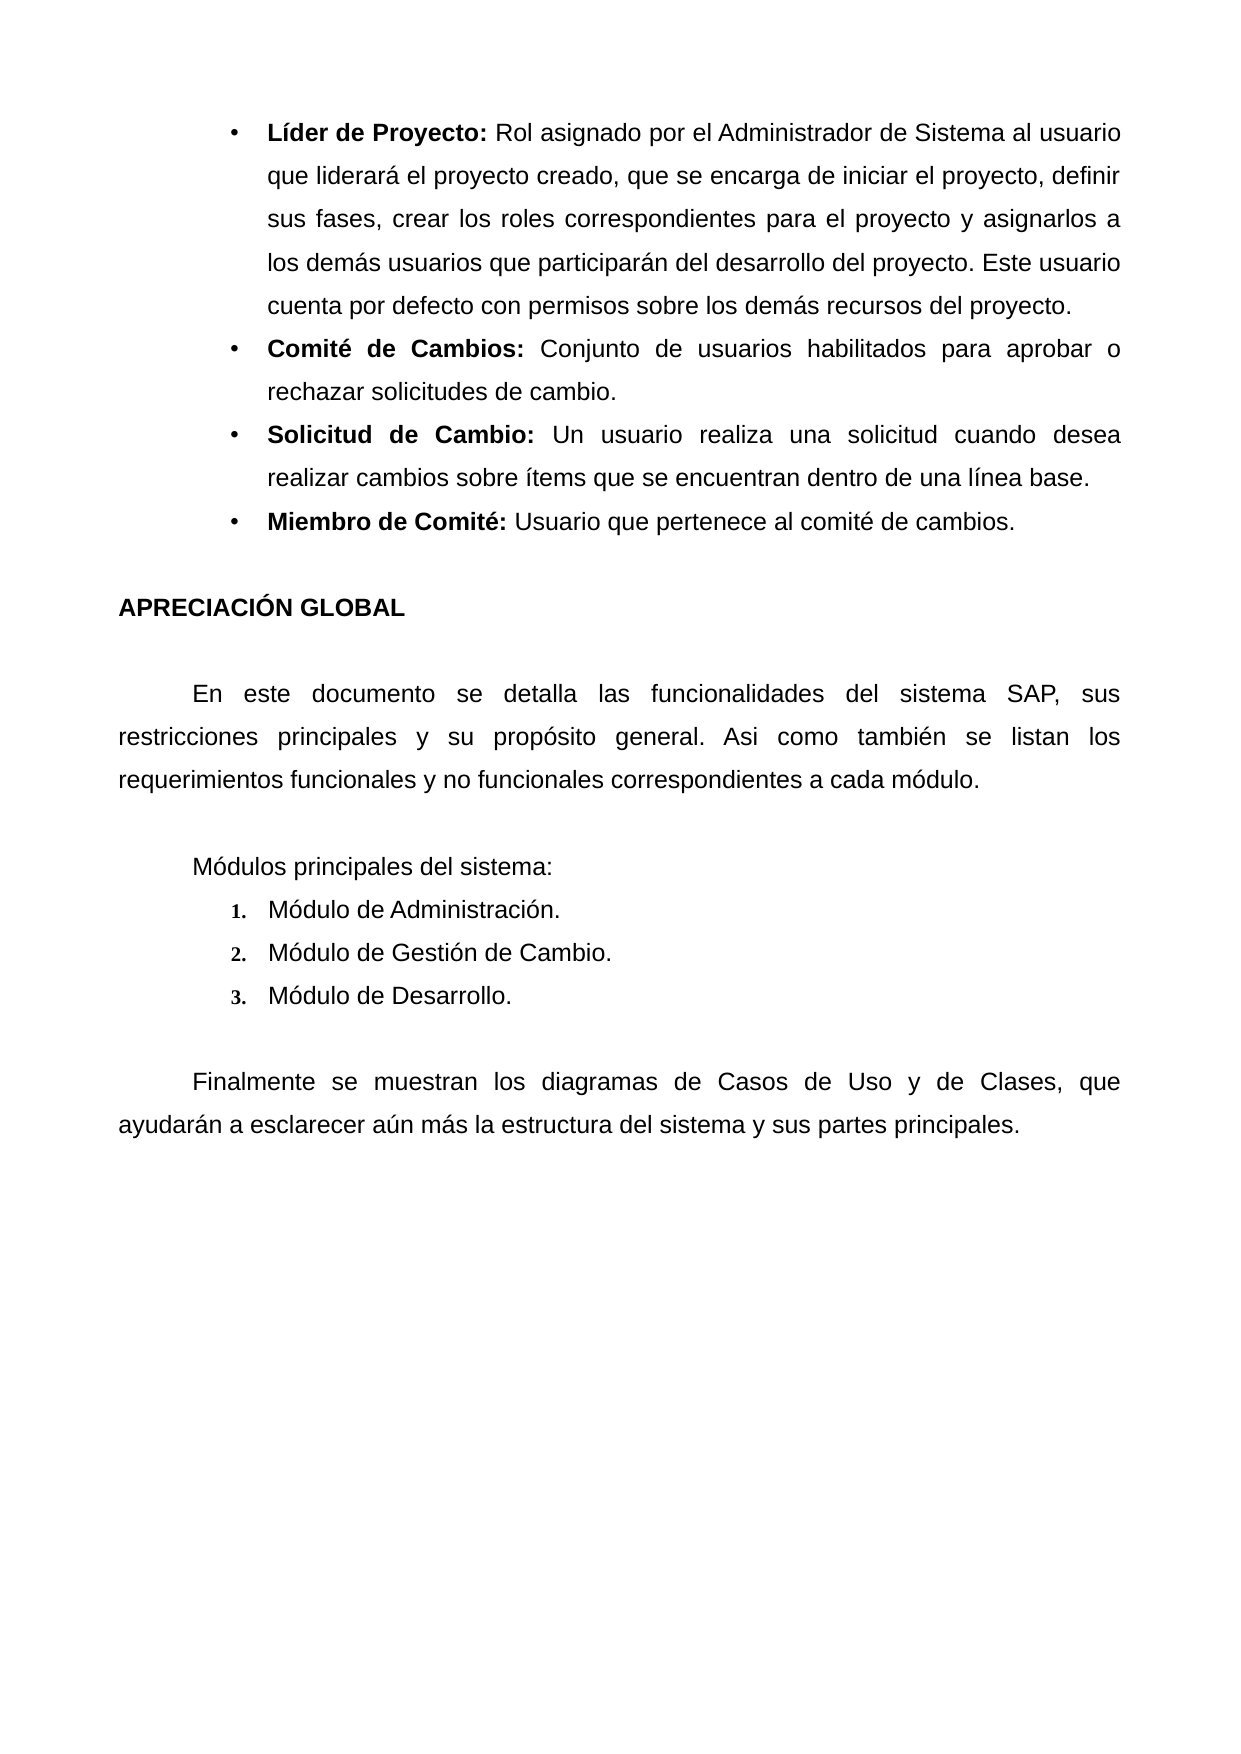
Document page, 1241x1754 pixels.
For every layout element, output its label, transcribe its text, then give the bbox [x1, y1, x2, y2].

list Miembro de Comité: Usuario que pertenece al comité de cambios. [230, 507, 1122, 535]
list Módulo de Desarrollo. [231, 981, 1122, 1010]
list Módulo de Gestión de Cambio. [231, 938, 1122, 967]
text APRECIACIÓN GLOBAL [118, 593, 1122, 622]
text Módulos principales del sistema: [118, 852, 1122, 880]
text Finalmente se muestran los diagramas de Casos de Uso y de Clases, que ayudarán a esclarecer aún más la estructura del sistema y sus partes principales. [118, 1067, 1122, 1139]
list Líder de Proyecto: Rol asignado por el Administrador de Sistema al usuario que liderará el proyecto creado, que se encarga de iniciar el proyecto, definir sus fases, crear los roles correspondientes para el proyecto y asignarlos a los demás usuarios que participarán del desarrollo del proyecto. Este usuario cuenta por defecto con permisos sobre los demás recursos del proyecto. [230, 118, 1122, 319]
list Comité de Cambios: Conjunto de usuarios habilitados para aprobar o rechazar solicitudes de cambio. [230, 334, 1122, 406]
list Solicitud de Cambio: Un usuario realiza una solicitud cuando desea realizar cambios sobre ítems que se encuentran dentro de una línea base. [230, 420, 1122, 492]
list Módulo de Administración. [231, 895, 1122, 923]
text En este documento se detalla las funcionalidades del sistema SAP, sus restricciones principales y su propósito general. Asi como también se listan los requerimientos funcionales y no funcionales correspondientes a cada módulo. [118, 679, 1122, 794]
